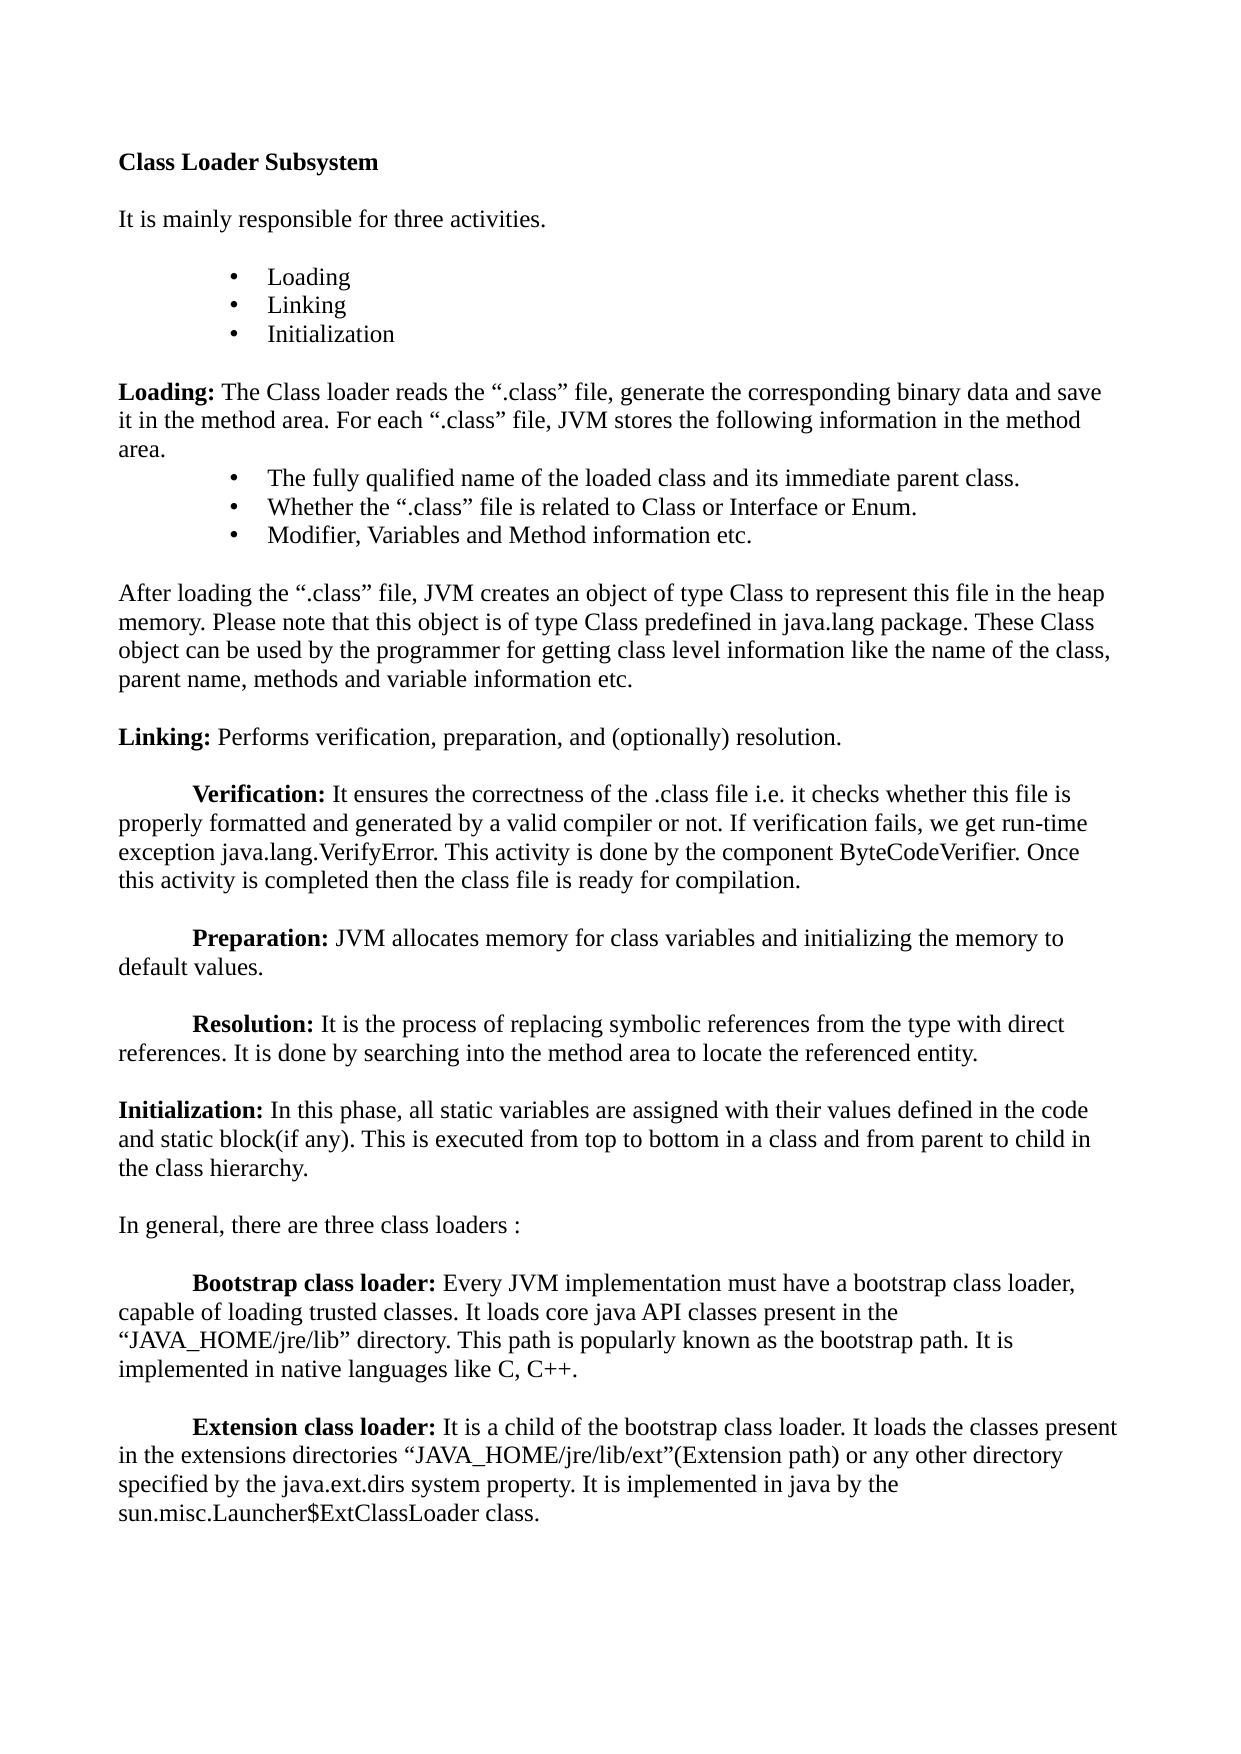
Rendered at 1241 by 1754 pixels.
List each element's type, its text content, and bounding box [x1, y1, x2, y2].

text Verification: It ensures the correctness of the .class file i.e. it checks whether this file is properly formatted and generated by a valid compiler or not. If verification fails, we get run-time exception java.lang.VerifyError. This activity is done by the component ByteCodeVerifier. Once this activity is completed then the class file is ready for compilation. [118, 779, 1122, 894]
text Initialization: In this phase, all static variables are assigned with their values defined in the code and static block(if any). This is executed from top to bottom in a class and from parent to child in the class hierarchy. [118, 1096, 1122, 1182]
text Preparation: JVM allocates memory for class variables and initializing the memory to default values. [118, 923, 1122, 981]
list Whether the “.class” file is related to Class or Interface or Enum. [229, 492, 1122, 521]
list Initialization [229, 319, 1122, 348]
list Linking [229, 291, 1122, 319]
list Modifier, Variables and Method information etc. [229, 521, 1122, 549]
text Bootstrap class loader: Every JVM implementation must have a bootstrap class loader, capable of loading trusted classes. It loads core java API classes present in the “JAVA_HOME/jre/lib” directory. This path is popularly known as the bootstrap path. It is implemented in native languages like C, C++. [118, 1268, 1122, 1383]
text Extension class loader: It is a child of the bootstrap class loader. It loads the classes present in the extensions directories “JAVA_HOME/jre/lib/ext”(Extension path) or any other directory specified by the java.ext.dirs system property. It is implemented in java by the sun.misc.Launcher$ExtClassLoader class. [118, 1412, 1122, 1527]
text Loading: The Class loader reads the “.class” file, generate the corresponding binary data and save it in the method area. For each “.class” file, JVM stores the following information in the method area. [118, 377, 1122, 463]
text Resolution: It is the process of replacing symbolic references from the type with direct references. It is done by searching into the method area to locate the referenced entity. [118, 1009, 1122, 1067]
text It is mainly responsible for three activities. [118, 204, 1122, 233]
list The fully qualified name of the loaded class and its immediate parent class. [229, 463, 1122, 492]
text In general, there are three class loaders : [118, 1211, 1122, 1239]
text After loading the “.class” file, JVM creates an object of type Class to represent this file in the heap memory. Please note that this object is of type Class predefined in java.lang package. These Class object can be used by the programmer for getting class level information like the name of the class, parent name, methods and variable information etc. [118, 578, 1122, 693]
text Class Loader Subsystem [118, 147, 1122, 176]
list Loading [229, 262, 1122, 291]
text Linking: Performs verification, preparation, and (optionally) resolution. [118, 722, 1122, 751]
